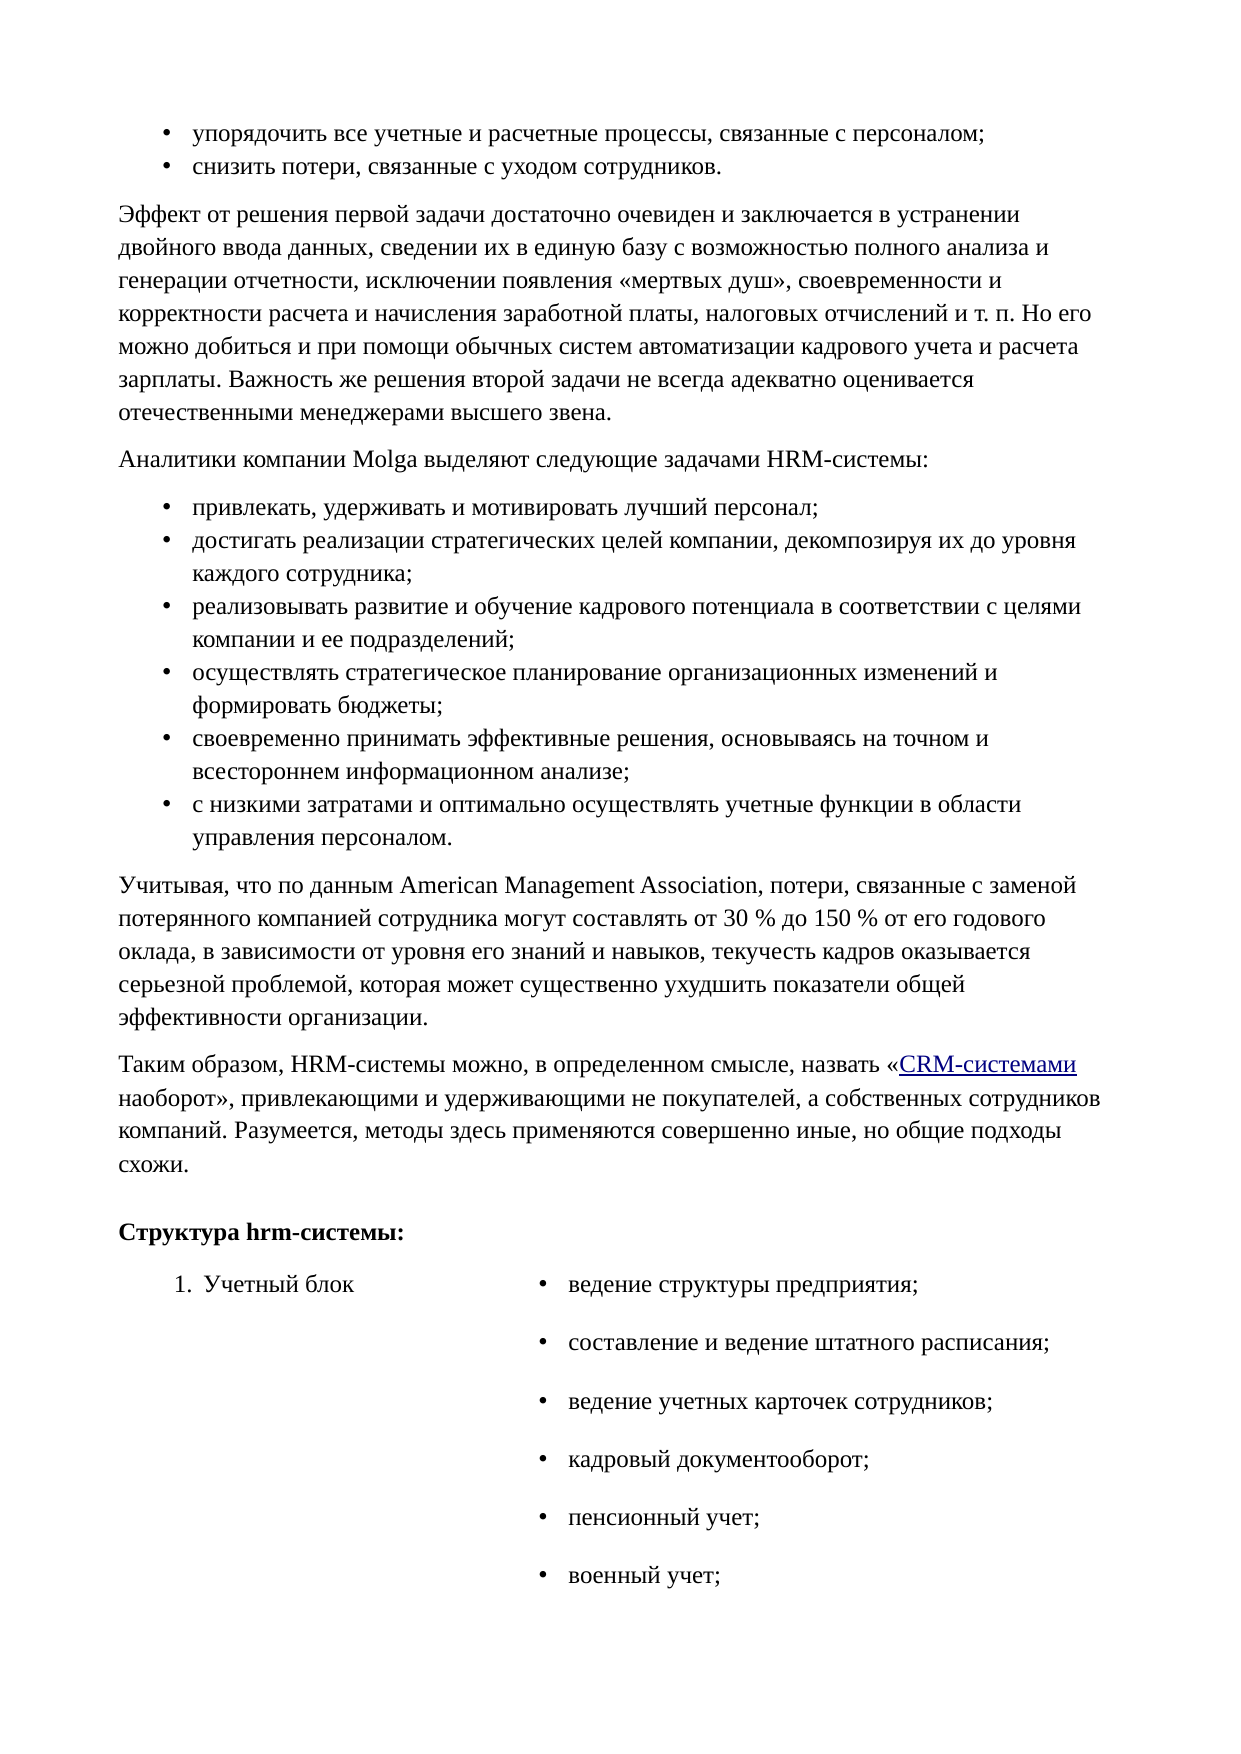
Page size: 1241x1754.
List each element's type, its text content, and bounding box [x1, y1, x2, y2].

list осуществлять стратегическое планирование организационных изменений и формировать бюджеты; [162, 657, 1122, 719]
subtitle Структура hrm-системы: [118, 1217, 1122, 1246]
list своевременно принимать эффективные решения, основываясь на точном и всестороннем информационном анализе; [162, 723, 1122, 785]
text Аналитики компании Molga выделяют следующие задачами HRM-системы: [118, 444, 1122, 473]
table_header ведение структуры предприятия; составление и ведение штатного расписания; ведение учетных карточек сотрудников; кадровый документооборот; пенсионный учет; военный учет; табельный учет; учет больничных; учет командировок; учет отпусков и отсутствия; учет посещаемости сотрудников учет различных видов стажа. [483, 1258, 1184, 1629]
text Учитывая, что по данным American Management Association, потери, связанные с заменой потерянного компанией сотрудника могут составлять от 30 % до 150 % от его годового оклада, в зависимости от уровня его знаний и навыков, текучесть кадров оказывается серьезной проблемой, которая может существенно ухудшить показатели общей эффективности организации. [118, 870, 1122, 1031]
text Таким образом, HRM-системы можно, в определенном смысле, назвать «CRM-системами наоборот», привлекающими и удерживающими не покупателей, а собственных сотрудников компаний. Разумеется, методы здесь применяются совершенно иные, но общие подходы схожи. [118, 1049, 1122, 1177]
list реализовывать развитие и обучение кадрового потенциала в соответствии с целями компании и ее подразделений; [162, 591, 1122, 653]
list снизить потери, связанные с уходом сотрудников. [162, 151, 1122, 180]
text Эффект от решения первой задачи достаточно очевиден и заключается в устранении двойного ввода данных, сведении их в единую базу с возможностью полного анализа и генерации отчетности, исключении появления «мертвых душ», своевременности и корректности расчета и начисления заработной платы, налоговых отчислений и т. п. Но его можно добиться и при помощи обычных систем автоматизации кадрового учета и расчета зарплаты. Важность же решения второй задачи не всегда адекватно оценивается отечественными менеджерами высшего звена. [118, 199, 1122, 426]
list достигать реализации стратегических целей компании, декомпозируя их до уровня каждого сотрудника; [162, 525, 1122, 587]
list привлекать, удерживать и мотивировать лучший персонал; [162, 492, 1122, 521]
list с низкими затратами и оптимально осуществлять учетные функции в области управления персоналом. [162, 789, 1122, 851]
list упорядочить все учетные и расчетные процессы, связанные с персоналом; [162, 118, 1122, 147]
table_header Учетный блок [118, 1258, 483, 1629]
